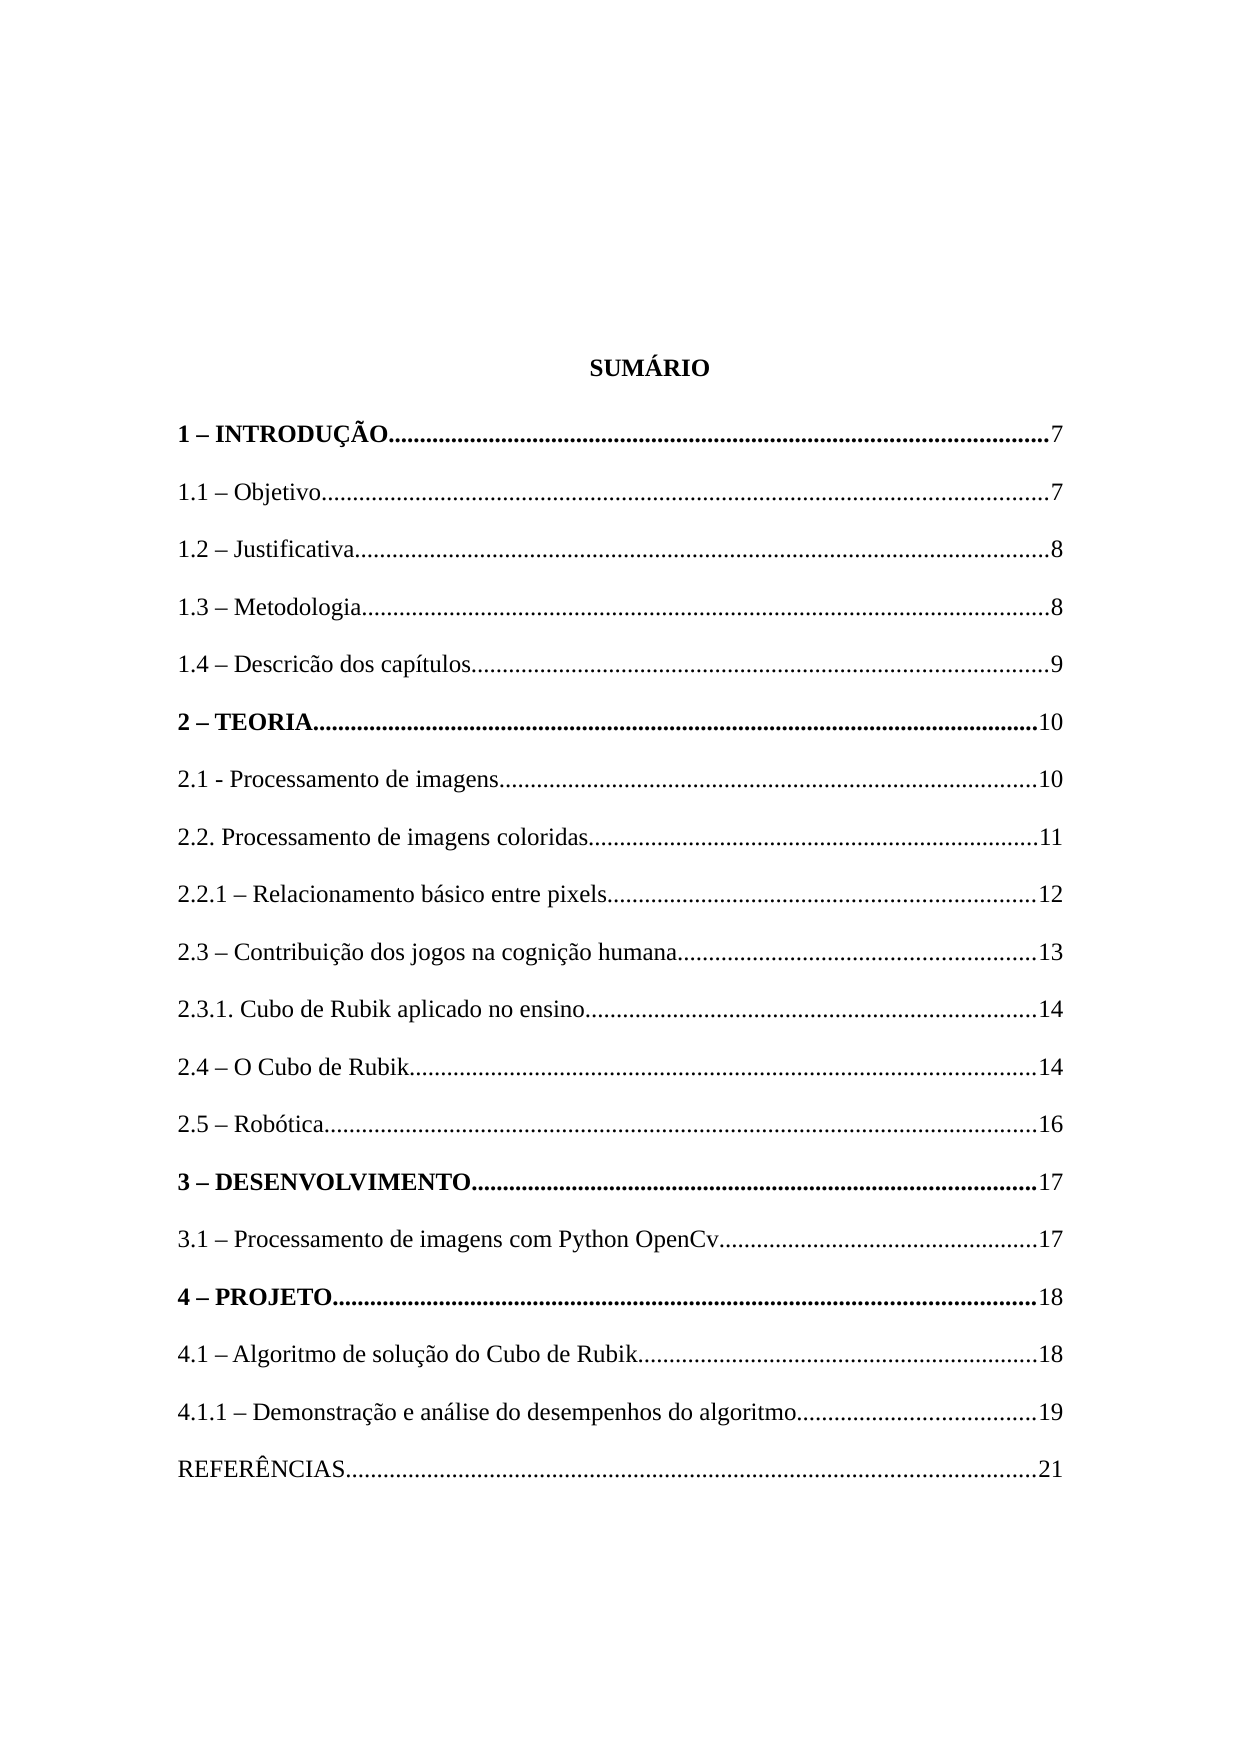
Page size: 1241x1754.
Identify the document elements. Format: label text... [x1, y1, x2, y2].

text 1.4 – Descricão dos capítulos 9 [177, 649, 1122, 678]
text 1.3 – Metodologia 8 [177, 592, 1122, 621]
text 4.1 – Algoritmo de solução do Cubo de Rubik 18 [177, 1339, 1122, 1368]
text 4 – PROJETO 18 [177, 1282, 1122, 1311]
text 1.2 – Justificativa 8 [177, 534, 1122, 563]
text 2.2. Processamento de imagens coloridas 11 [177, 822, 1122, 851]
text 3 – DESENVOLVIMENTO 17 [177, 1167, 1122, 1196]
text 1.1 – Objetivo 7 [177, 477, 1122, 506]
text 3.1 – Processamento de imagens com Python OpenCv 17 [177, 1224, 1122, 1253]
text 1 – INTRODUÇÃO 7 [177, 419, 1122, 448]
text 2 – TEORIA 10 [177, 707, 1122, 736]
text REFERÊNCIAS 21 [177, 1454, 1122, 1483]
text 2.3.1. Cubo de Rubik aplicado no ensino 14 [177, 994, 1122, 1023]
text SUMÁRIO [177, 353, 1122, 382]
text 2.4 – O Cubo de Rubik 14 [177, 1052, 1122, 1081]
text 2.3 – Contribuição dos jogos na cognição humana 13 [177, 937, 1122, 966]
text 2.1 - Processamento de imagens 10 [177, 764, 1122, 793]
text 4.1.1 – Demonstração e análise do desempenhos do algoritmo 19 [177, 1397, 1122, 1426]
text 2.2.1 – Relacionamento básico entre pixels 12 [177, 879, 1122, 908]
text 2.5 – Robótica 16 [177, 1109, 1122, 1138]
